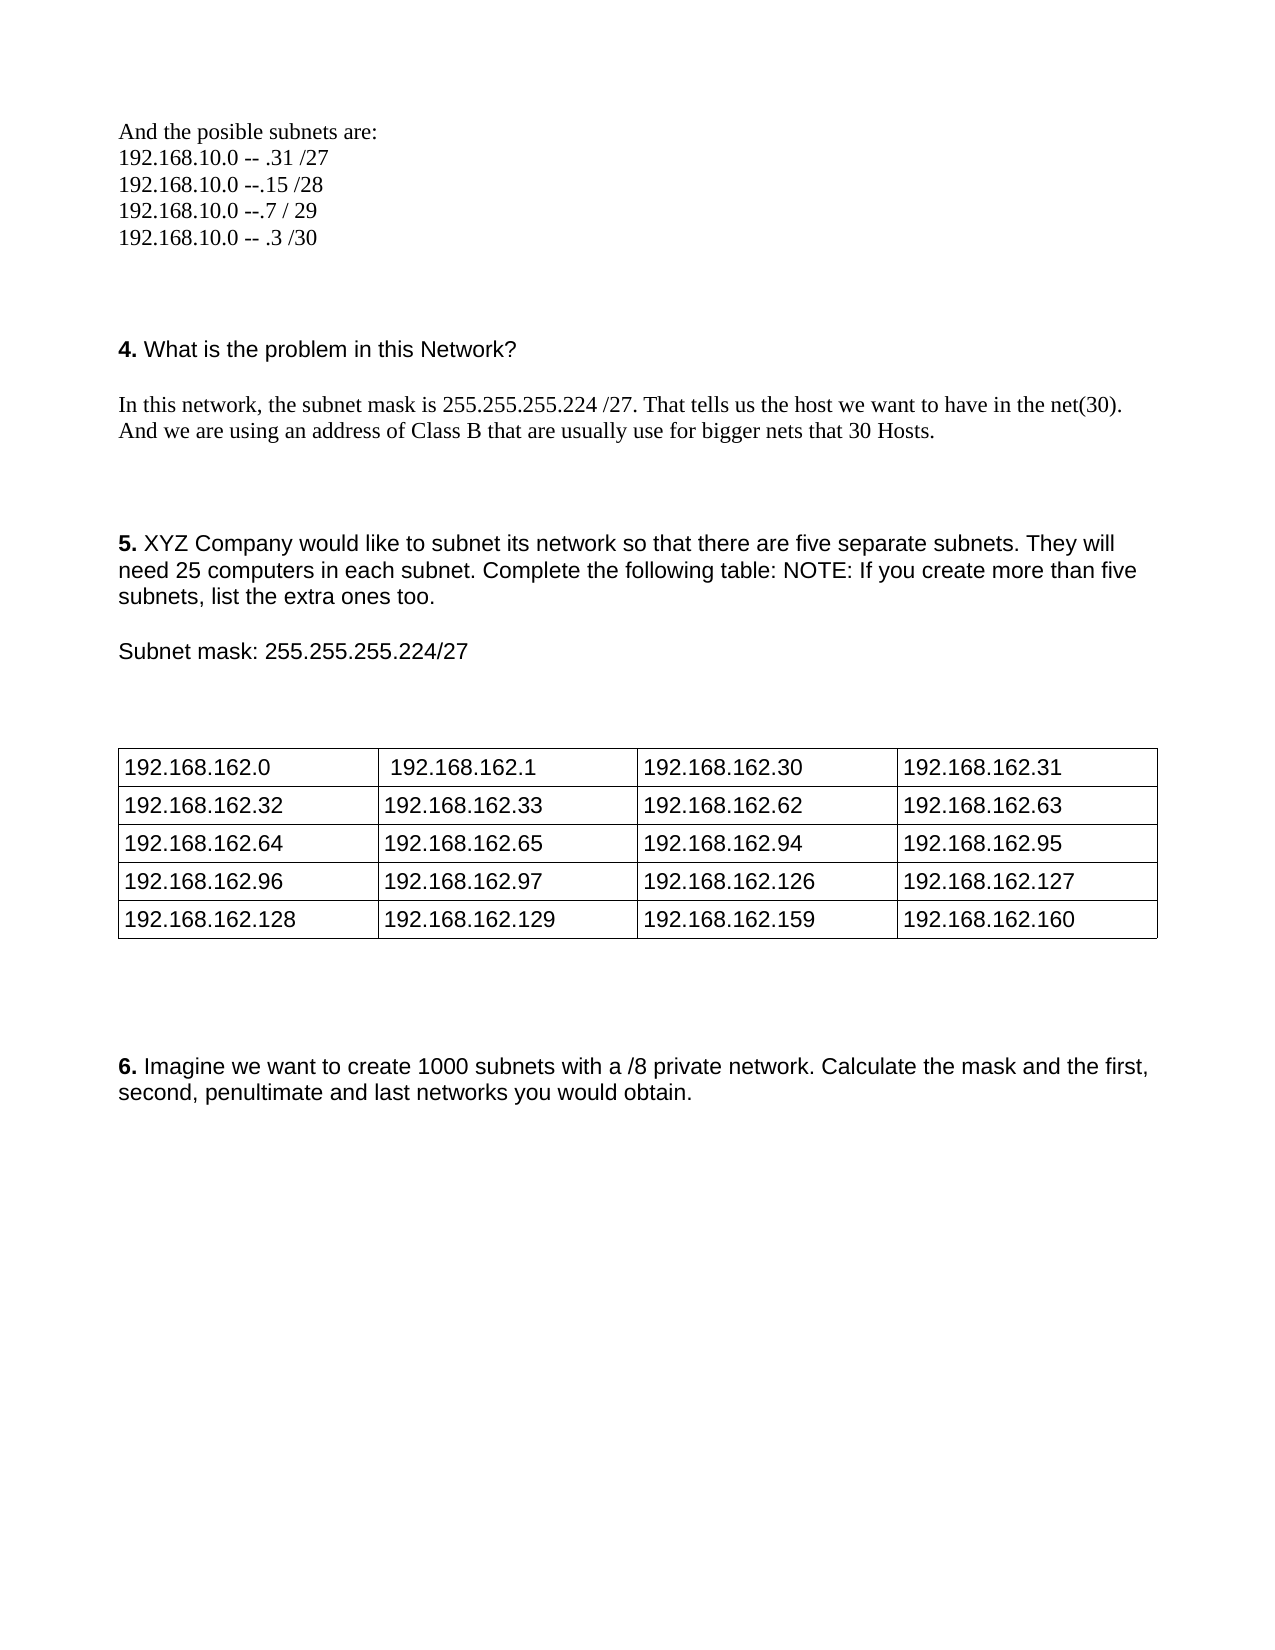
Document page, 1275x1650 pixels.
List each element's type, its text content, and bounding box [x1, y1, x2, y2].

text Subnet mask: 255.255.255.224/27 [118, 638, 1157, 664]
table_cell 192.168.162.129 [379, 901, 637, 938]
text 192.168.10.0 --.7 / 29 [118, 197, 1157, 223]
table_header 192.168.162.30 [638, 749, 897, 786]
table_header 192.168.162.0 [119, 749, 378, 786]
table_cell 192.168.162.94 [638, 825, 897, 862]
table_cell 192.168.162.159 [638, 901, 897, 938]
text 192.168.10.0 -- .31 /27 [118, 144, 1157, 171]
table_cell 192.168.162.62 [638, 787, 897, 824]
table_cell 192.168.162.96 [119, 863, 378, 900]
text In this network, the subnet mask is 255.255.255.224 /27. That tells us the host we want to have in the net(30). [118, 391, 1157, 418]
text 6. Imagine we want to create 1000 subnets with a /8 private network. Calculate the mask and the first, second, penultimate and last networks you would obtain. [118, 1053, 1157, 1106]
table_header 192.168.162.1 [379, 749, 637, 786]
table_cell 192.168.162.32 [119, 787, 378, 824]
text And the posible subnets are: [118, 118, 1157, 144]
table_cell 192.168.162.33 [379, 787, 637, 824]
table_cell 192.168.162.63 [898, 787, 1157, 824]
table_cell 192.168.162.160 [898, 901, 1157, 938]
text 4. What is the problem in this Network? [118, 336, 1157, 362]
table_cell 192.168.162.97 [379, 863, 637, 900]
text 192.168.10.0 -- .3 /30 [118, 223, 1157, 250]
table_header 192.168.162.31 [898, 749, 1157, 786]
table_cell 192.168.162.65 [379, 825, 637, 862]
table_cell 192.168.162.128 [119, 901, 378, 938]
text And we are using an address of Class B that are usually use for bigger nets that 30 Hosts. [118, 418, 1157, 444]
table_cell 192.168.162.95 [898, 825, 1157, 862]
text 192.168.10.0 --.15 /28 [118, 171, 1157, 197]
table_cell 192.168.162.126 [638, 863, 897, 900]
text 5. XYZ Company would like to subnet its network so that there are five separate subnets. They will need 25 computers in each subnet. Complete the following table: NOTE: If you create more than five subnets, list the extra ones too. [118, 530, 1157, 609]
table_cell 192.168.162.64 [119, 825, 378, 862]
table_cell 192.168.162.127 [898, 863, 1157, 900]
